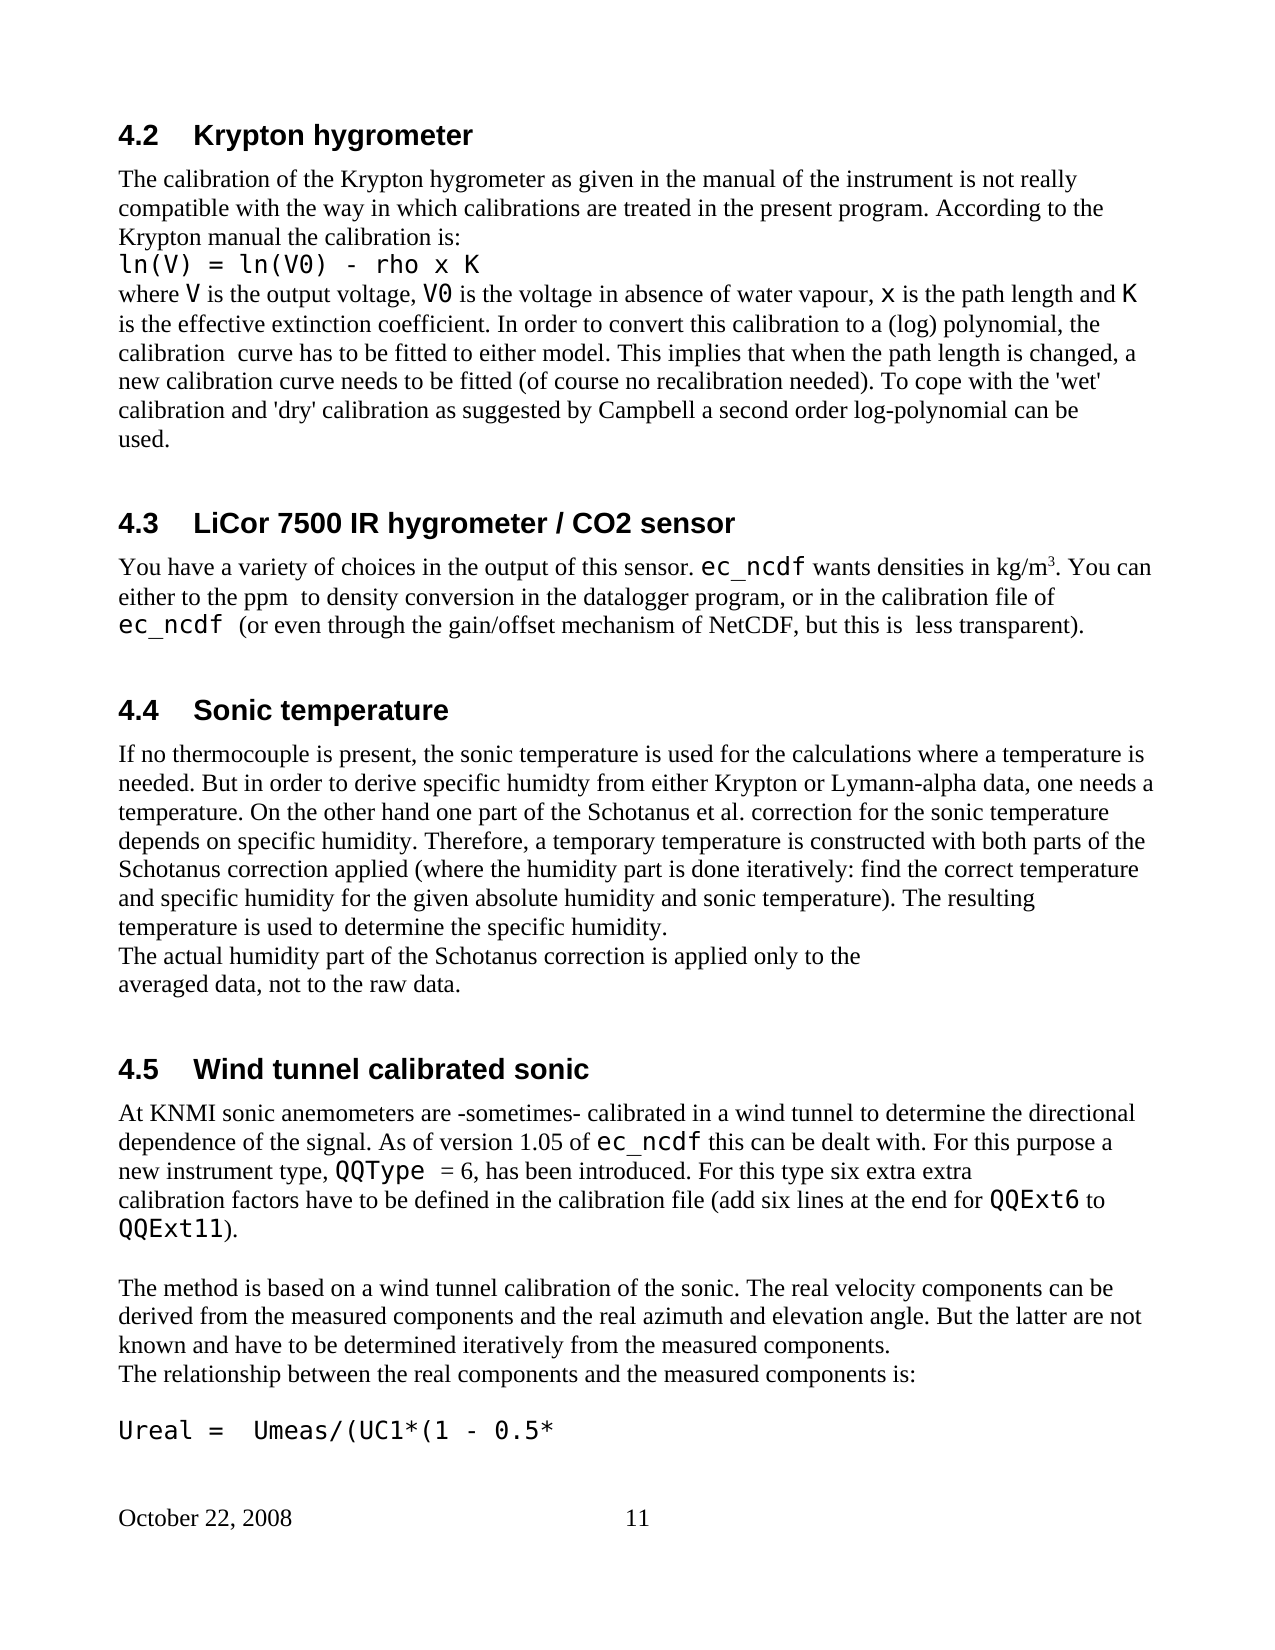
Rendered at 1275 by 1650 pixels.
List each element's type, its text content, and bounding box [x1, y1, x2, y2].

text ln(V) = ln(V0) - rho x K [118, 250, 1157, 279]
subtitle Wind tunnel calibrated sonic [118, 1052, 1157, 1086]
subtitle Sonic temperature [118, 693, 1157, 727]
text You have a variety of choices in the output of this sensor. ec_ncdf wants densities in kg/m3. You can either to the ppm to density conversion in the datalogger program, or in the calibration file of ec_ncdf (or even through the gain/offset mechanism of NetCDF, but this is less transparent). [118, 552, 1157, 640]
text The actual humidity part of the Schotanus correction is applied only to the [118, 941, 1157, 969]
text where V is the output voltage, V0 is the voltage in absence of water vapour, x is the path length and K is the effective extinction coefficient. In order to convert this calibration to a (log) polynomial, the calibration curve has to be fitted to either model. This implies that when the path length is changed, a new calibration curve needs to be fitted (of course no recalibration needed). To cope with the 'wet' calibration and 'dry' calibration as suggested by Campbell a second order log-polynomial can be [118, 279, 1157, 424]
subtitle Krypton hygrometer [118, 118, 1157, 152]
subtitle LiCor 7500 IR hygrometer / CO2 sensor [118, 506, 1157, 540]
text The method is based on a wind tunnel calibration of the sonic. The real velocity components can be derived from the measured components and the real azimuth and elevation angle. But the latter are not known and have to be determined iteratively from the measured components. [118, 1273, 1157, 1359]
text At KNMI sonic anemometers are -sometimes- calibrated in a wind tunnel to determine the directional dependence of the signal. As of version 1.05 of ec_ncdf this can be dealt with. For this purpose a new instrument type, QQType = 6, has been introduced. For this type six extra extra [118, 1098, 1157, 1185]
text The calibration of the Krypton hygrometer as given in the manual of the instrument is not really compatible with the way in which calibrations are treated in the present program. According to the Krypton manual the calibration is: [118, 164, 1157, 250]
text used. [118, 424, 1157, 453]
text Ureal = Umeas/(UC1*(1 - 0.5* [118, 1416, 1157, 1446]
text averaged data, not to the raw data. [118, 969, 1157, 998]
text The relationship between the real components and the measured components is: [118, 1359, 1157, 1388]
text calibration factors have to be defined in the calibration file (add six lines at the end for QQExt6 to QQExt11). [118, 1185, 1157, 1244]
text If no thermocouple is present, the sonic temperature is used for the calculations where a temperature is needed. But in order to derive specific humidty from either Krypton or Lymann-alpha data, one needs a temperature. On the other hand one part of the Schotanus et al. correction for the sonic temperature depends on specific humidity. Therefore, a temporary temperature is constructed with both parts of the Schotanus correction applied (where the humidity part is done iteratively: find the correct temperature and specific humidity for the given absolute humidity and sonic temperature). The resulting temperature is used to determine the specific humidity. [118, 739, 1157, 941]
